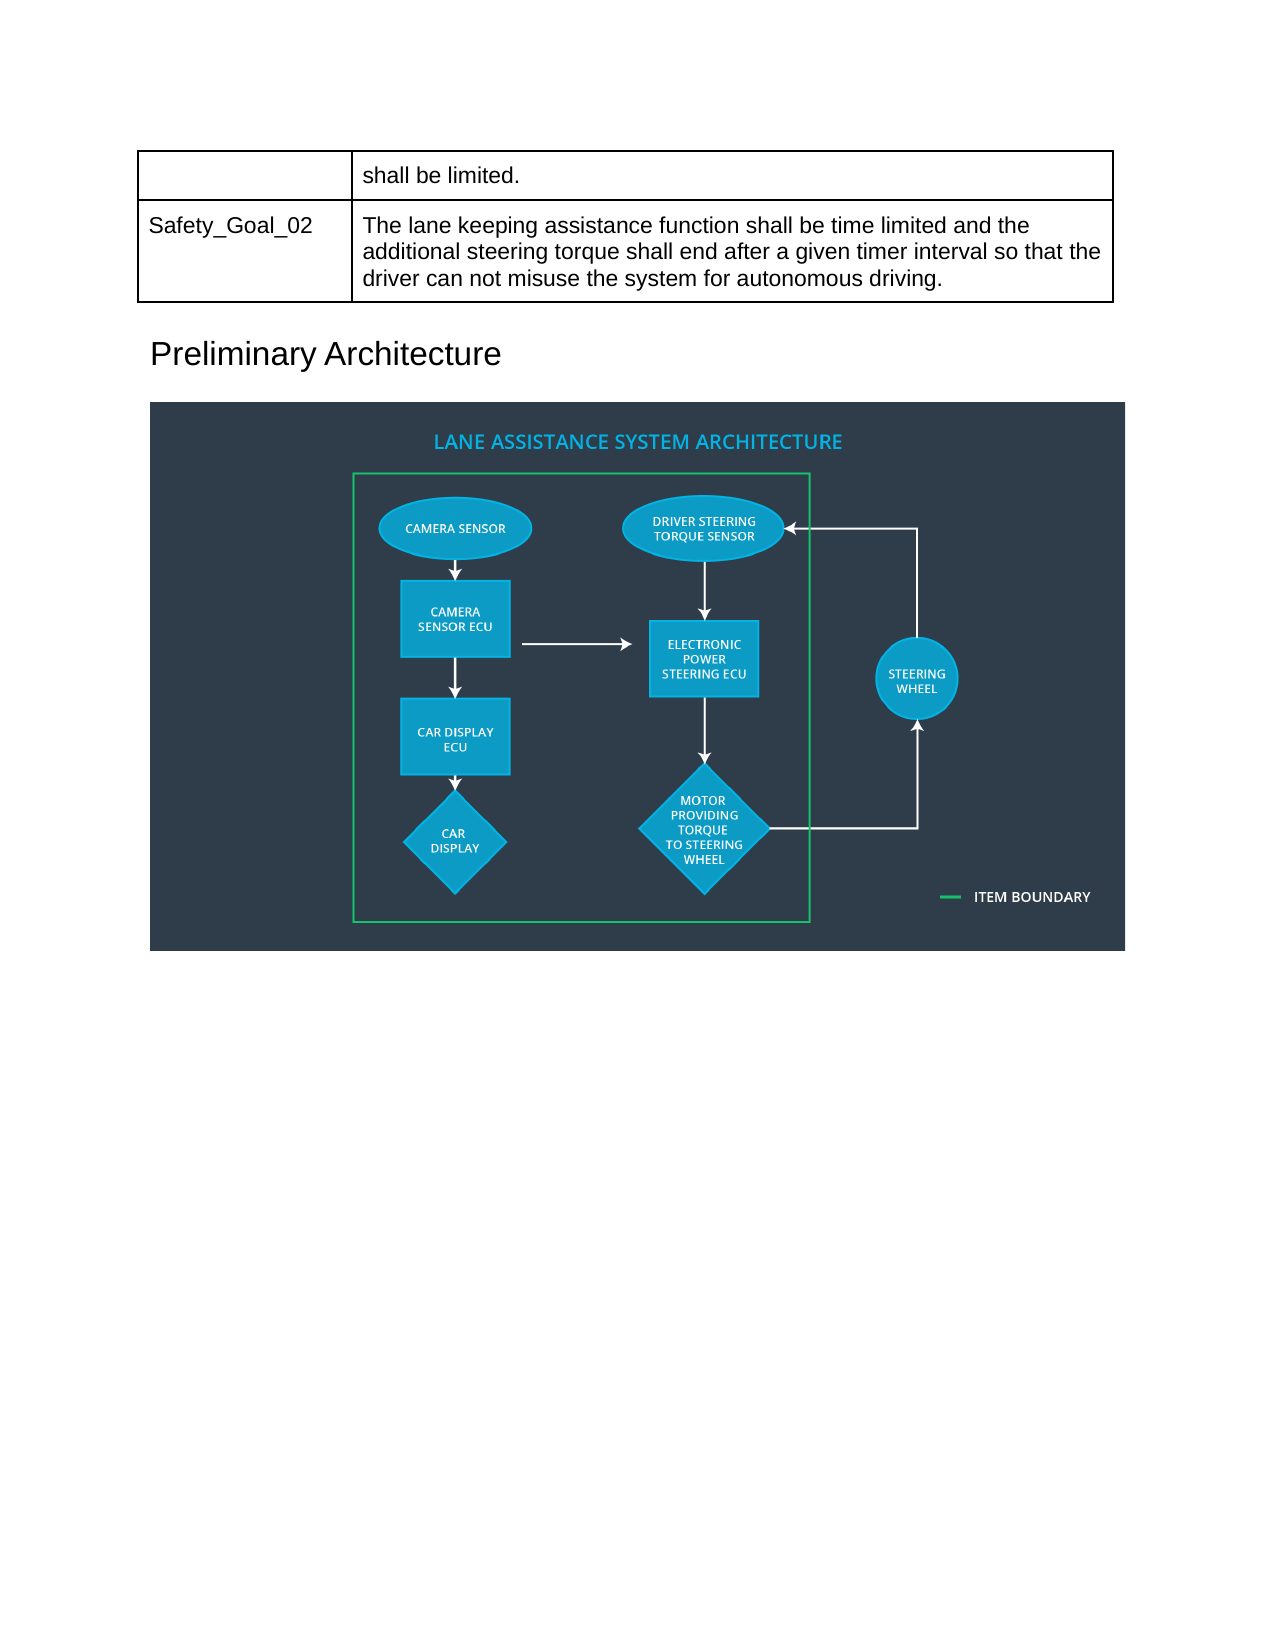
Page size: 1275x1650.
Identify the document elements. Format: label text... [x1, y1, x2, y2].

picture [150, 402, 1125, 951]
table_cell The lane keeping assistance function shall be time limited and the additional steering torque shall end after a given timer interval so that the driver can not misuse the system for autonomous driving. [353, 201, 1112, 301]
table_cell shall be limited. [353, 152, 1112, 199]
table_cell Safety_Goal_02 [139, 201, 351, 301]
subtitle Preliminary Architecture [150, 333, 1125, 372]
table_cell [139, 152, 351, 199]
